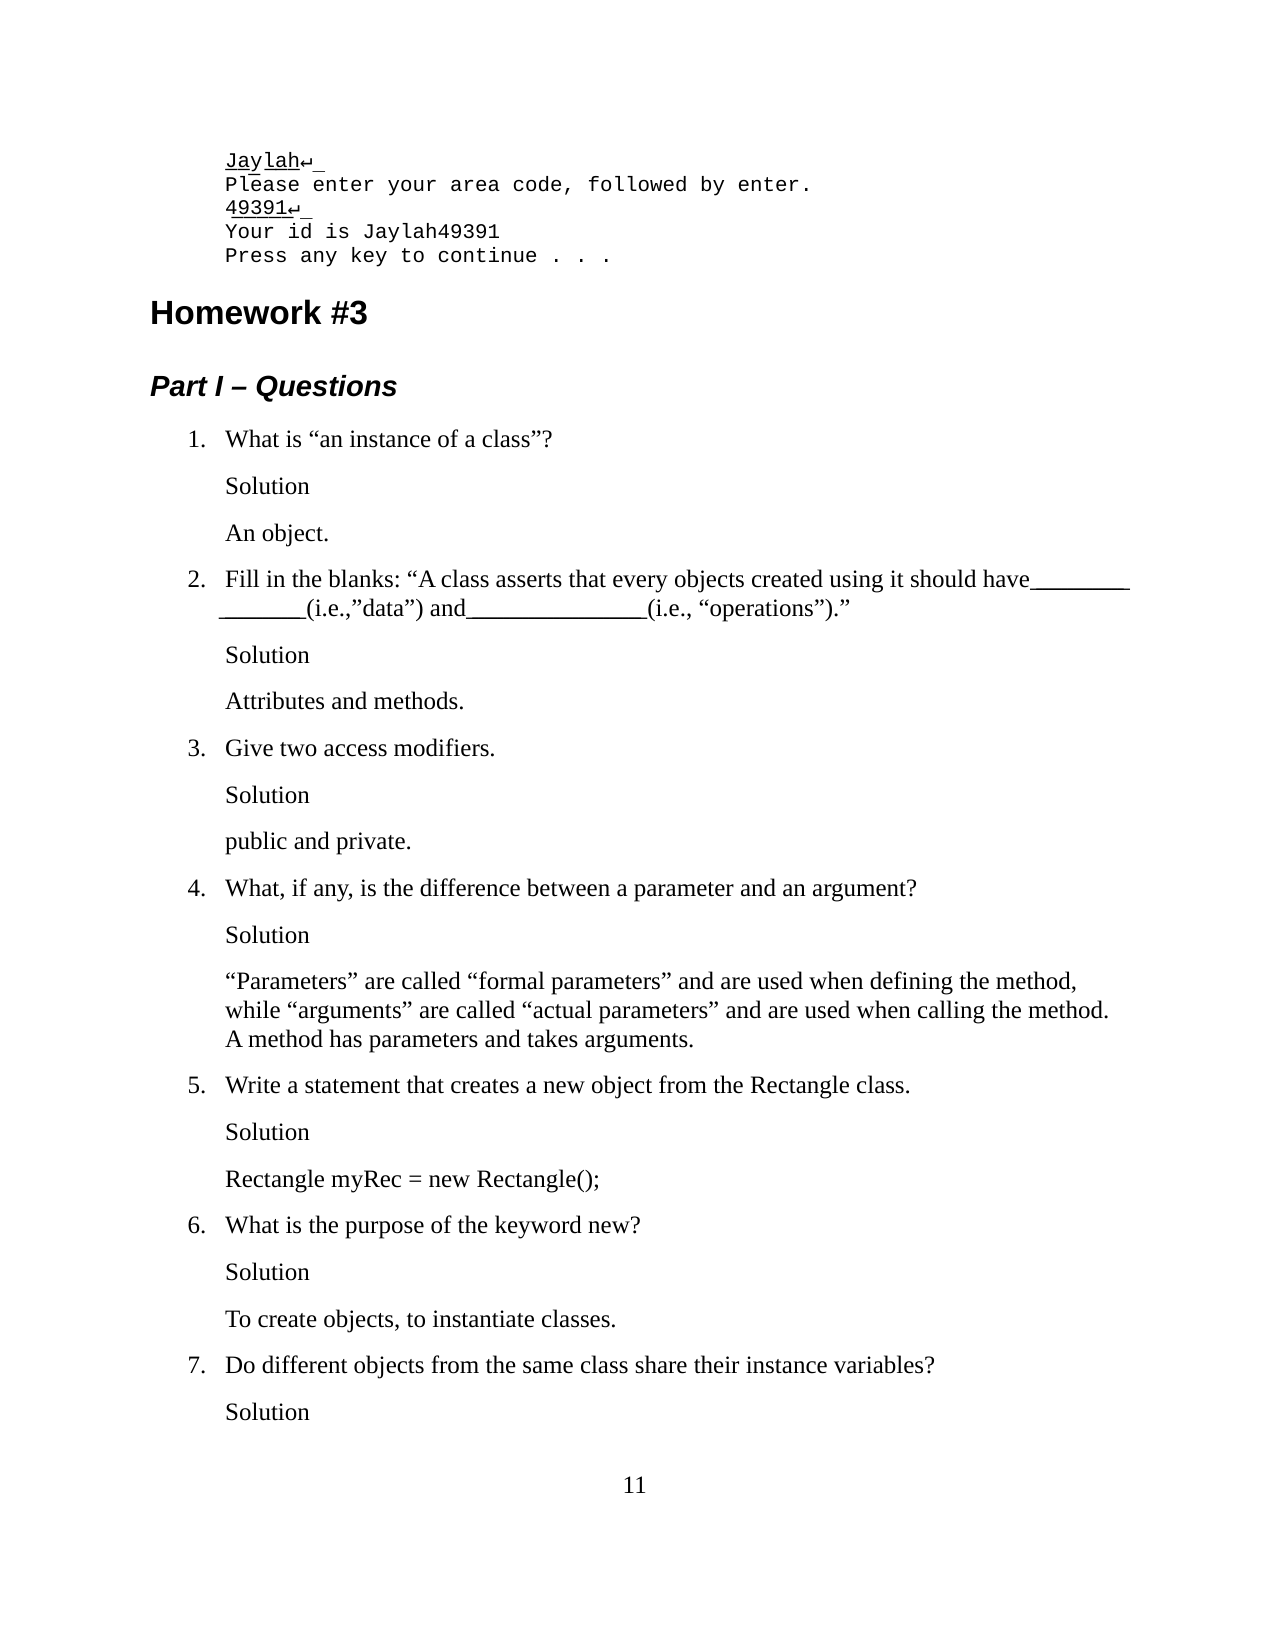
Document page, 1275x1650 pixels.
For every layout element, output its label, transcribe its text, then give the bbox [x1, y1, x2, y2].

list Solution [187, 1397, 1125, 1426]
list Your id is Jaylah49391 [187, 221, 1125, 244]
subtitle Part I – Questions [150, 369, 1125, 403]
list Solution [187, 471, 1125, 500]
list public and private. [187, 826, 1125, 855]
list What is the purpose of the keyword new? [187, 1211, 1125, 1239]
list Solution [187, 920, 1125, 948]
list Give two access modifiers. [187, 733, 1125, 762]
list Solution [187, 640, 1125, 668]
list Solution [187, 1117, 1125, 1146]
list An object. [187, 518, 1125, 546]
list Fill in the blanks: “A class asserts that every objects created using it should have ̲ ̲ ̲ ̲ ̲ ̲ ̲ ̲ ̲ ̲ ̲ ̲ ̲ ̲ ̲ ̲ ̲ ̲ ̲ ̲ ̲ ̲ ̲ ̲ ̲ ̲ ̲ ̲ (i.e.,”data”) and ̲ ̲ ̲ ̲ ̲ ̲ ̲ ̲ ̲ ̲ ̲ ̲ ̲ ̲ ̲ ̲ ̲ ̲ ̲ ̲ ̲ ̲ ̲ ̲ ̲ ̲ ̲ ̲ (i.e., “operations”).” [187, 564, 1125, 622]
list What is “an instance of a class”? [187, 424, 1125, 453]
subtitle Homework #3 [150, 293, 1125, 332]
list J̲a̲y̲l̲a̲h̲↵̲ [187, 150, 1125, 174]
list To create objects, to instantiate classes. [187, 1304, 1125, 1333]
list Rectangle myRec = new Rectangle(); [187, 1164, 1125, 1193]
list Attributes and methods. [187, 686, 1125, 715]
list Press any key to continue . . . [187, 244, 1125, 268]
list “Parameters” are called “formal parameters” and are used when defining the method, while “arguments” are called “actual parameters” and are used when calling the method. A method has parameters and takes arguments. [187, 966, 1125, 1053]
list What, if any, is the difference between a parameter and an argument? [187, 873, 1125, 902]
list Solution [187, 1257, 1125, 1286]
list Write a statement that creates a new object from the Rectangle class. [187, 1071, 1125, 1099]
list Solution [187, 780, 1125, 808]
list Do different objects from the same class share their instance variables? [187, 1351, 1125, 1379]
list 4̲9̲3̲9̲1̲↵̲ [187, 197, 1125, 221]
list Please enter your area code, followed by enter. [187, 174, 1125, 197]
